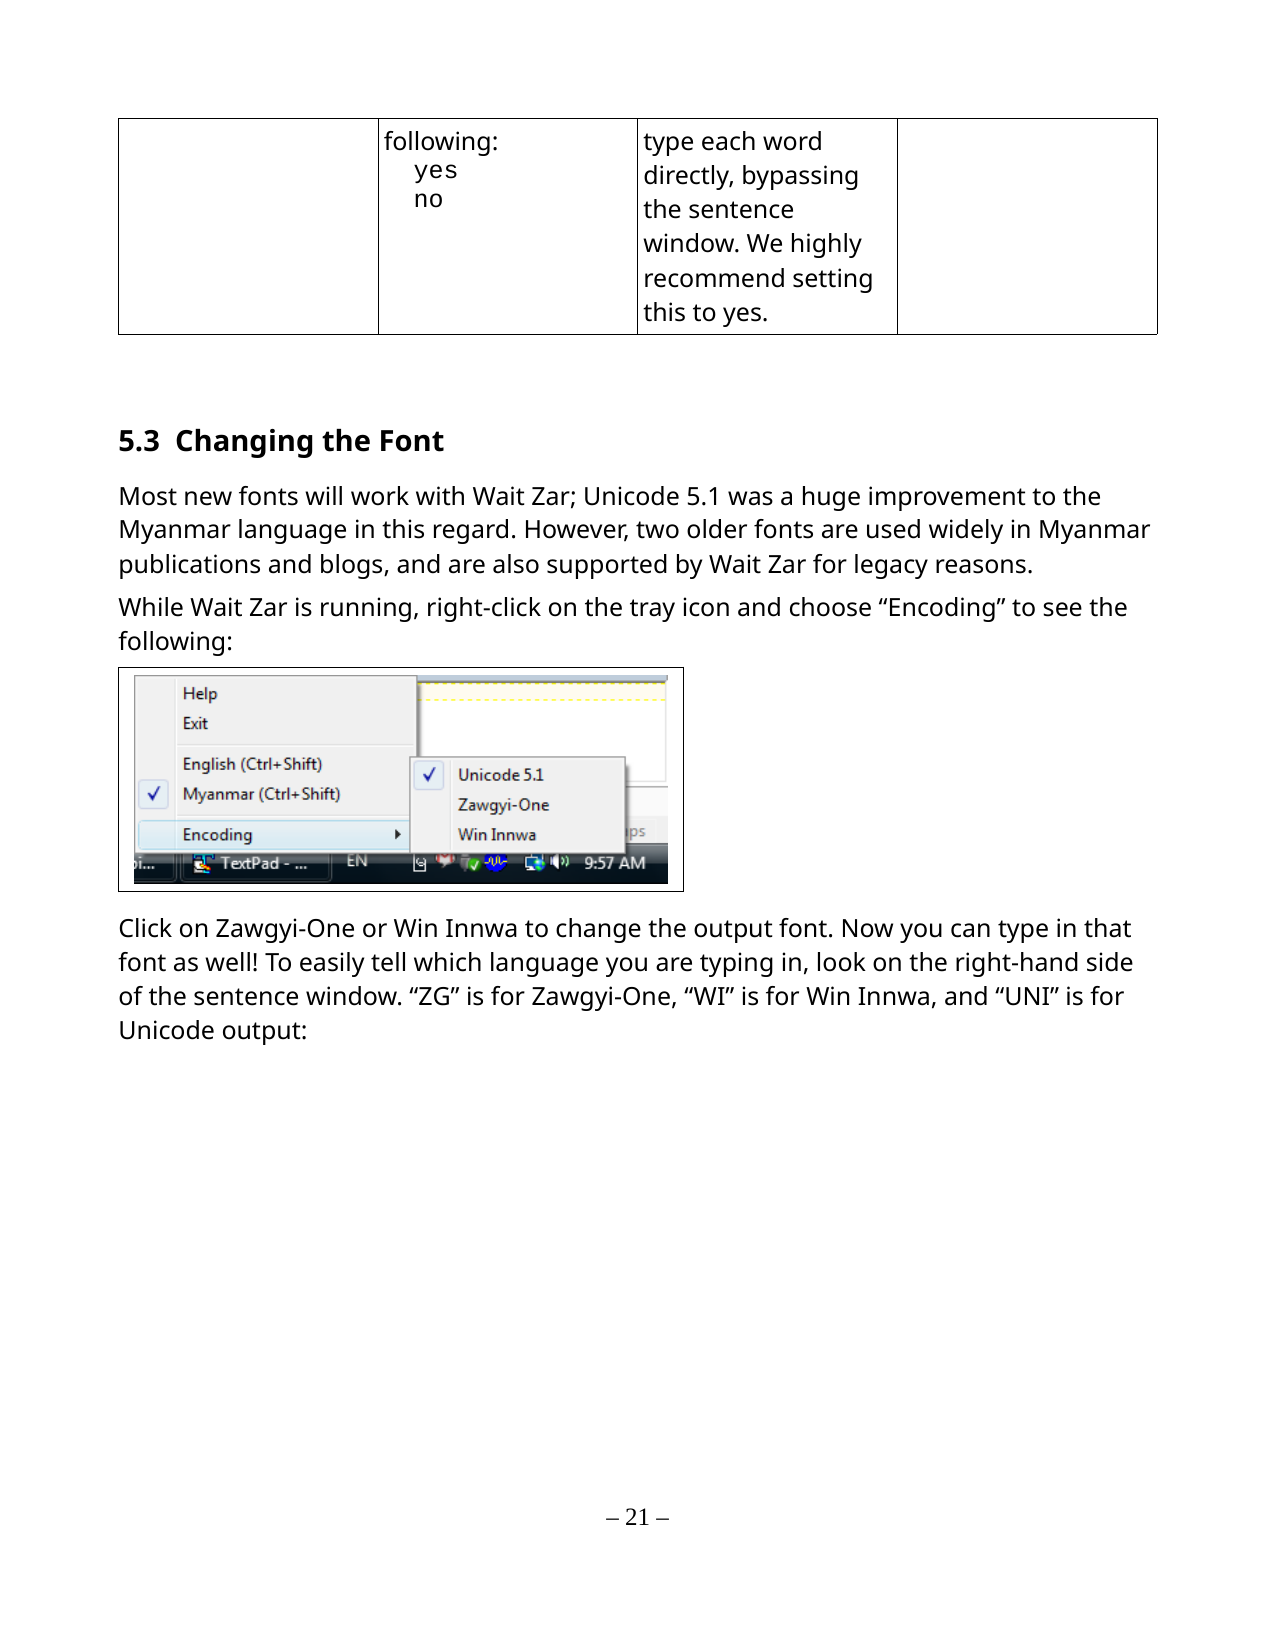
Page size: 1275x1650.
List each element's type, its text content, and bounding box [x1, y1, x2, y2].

table_cell type each word directly, bypassing the sentence window. We highly recommend setting this to yes. [638, 119, 897, 334]
text Most new fonts will work with Wait Zar; Unicode 5.1 was a huge improvement to the Myanmar language in this regard. However, two older fonts are used widely in Myanmar publications and blogs, and are also supported by Wait Zar for legacy reasons. [118, 478, 1157, 580]
table_cell following: yes no [379, 119, 637, 334]
subtitle 5.3 Changing the Font [118, 420, 1157, 460]
table_cell [119, 119, 378, 334]
picture [134, 675, 668, 884]
text Click on Zawgyi-One or Win Innwa to change the output font. Now you can type in that font as well! To easily tell which language you are typing in, look on the right-hand side of the sentence window. “ZG” is for Zawgyi-One, “WI” is for Win Innwa, and “UNI” is for Unicode output: [118, 911, 1157, 1047]
table_cell [898, 119, 1157, 334]
text While Wait Zar is running, right-click on the tray icon and choose “Encoding” to see the following: [118, 589, 1157, 657]
